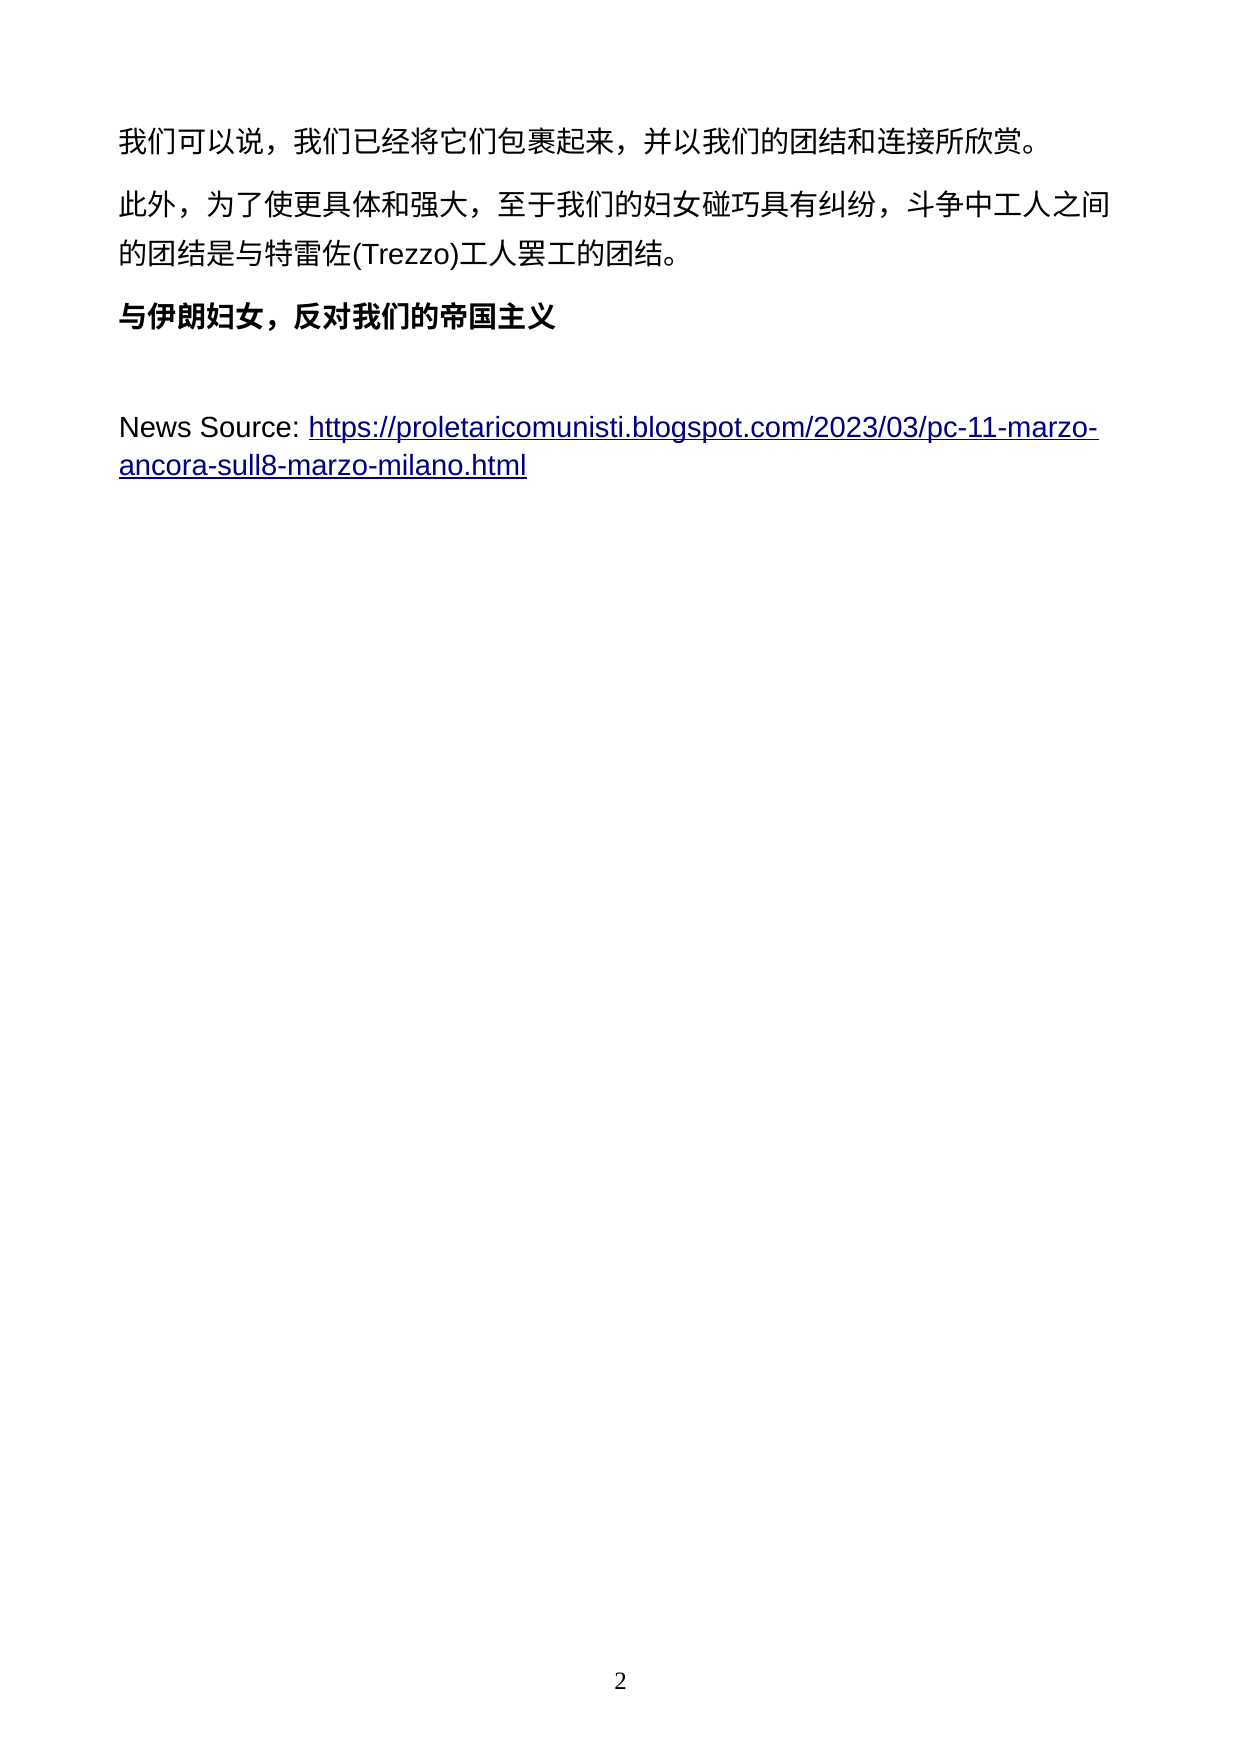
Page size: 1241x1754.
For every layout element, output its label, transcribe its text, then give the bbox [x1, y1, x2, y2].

text 与伊朗妇女，反对我们的帝国主义 [118, 293, 1122, 336]
text News Source: https://proletaricomunisti.blogspot.com/2023/03/pc-11-marzo-ancora-sull8-marzo-milano.html [118, 409, 1122, 482]
text 我们可以说，我们已经将它们包裹起来，并以我们的团结和连接所欣赏。 [118, 118, 1122, 161]
text 此外，为了使更具体和强大，至于我们的妇女碰巧具有纠纷，斗争中工人之间的团结是与特雷佐(Trezzo)工人罢工的团结。 [118, 182, 1122, 272]
